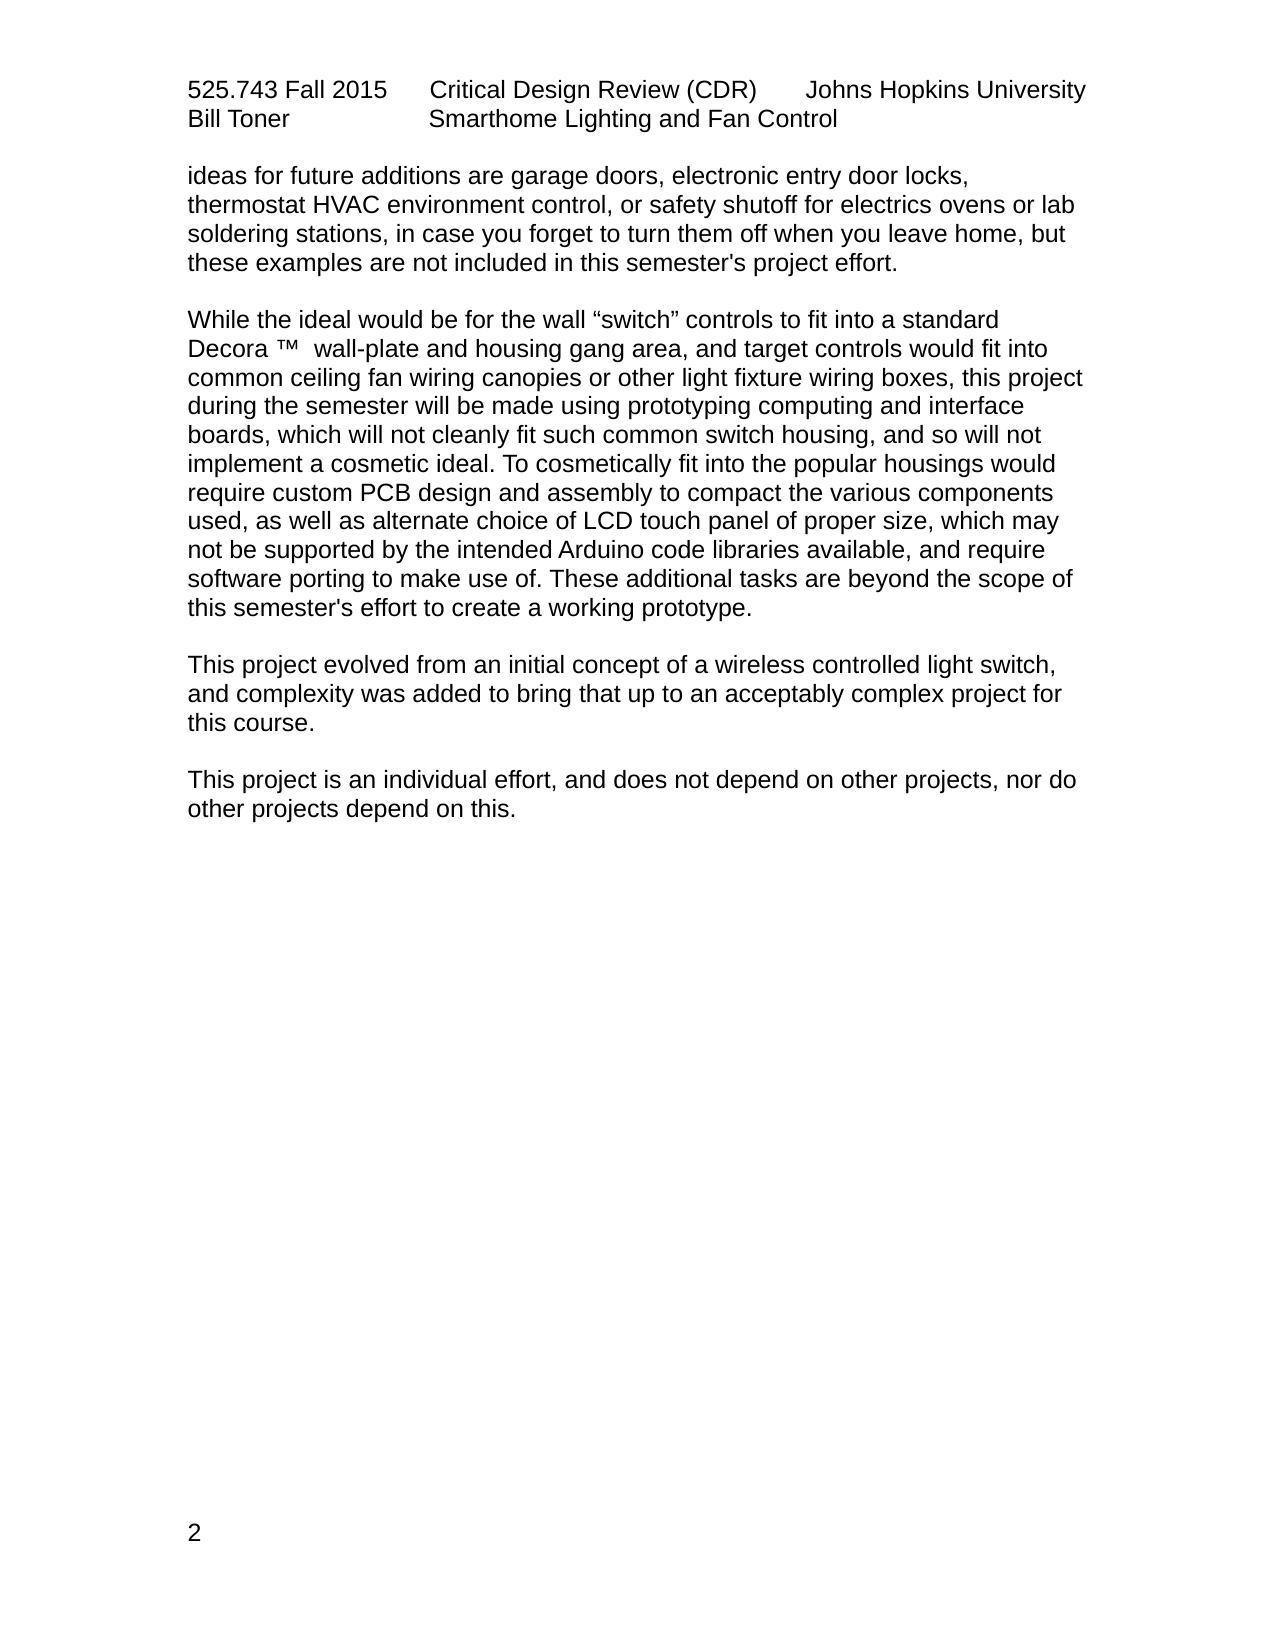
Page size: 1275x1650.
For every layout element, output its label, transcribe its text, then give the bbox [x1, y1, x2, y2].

text This project evolved from an initial concept of a wireless controlled light switch, and complexity was added to bring that up to an acceptably complex project for this course. [187, 650, 1087, 736]
text This project is an individual effort, and does not depend on other projects, nor do other projects depend on this. [187, 765, 1087, 822]
text While the ideal would be for the wall “switch” controls to fit into a standard Decora ™ wall-plate and housing gang area, and target controls would fit into common ceiling fan wiring canopies or other light fixture wiring boxes, this project during the semester will be made using prototyping computing and interface boards, which will not cleanly fit such common switch housing, and so will not implement a cosmetic ideal. To cosmetically fit into the popular housings would require custom PCB design and assembly to compact the various components used, as well as alternate choice of LCD touch panel of proper size, which may not be supported by the intended Arduino code libraries available, and require software porting to make use of. These additional tasks are beyond the scope of this semester's effort to create a working prototype. [187, 305, 1087, 621]
text ideas for future additions are garage doors, electronic entry door locks, thermostat HVAC environment control, or safety shutoff for electrics ovens or lab soldering stations, in case you forget to turn them off when you leave home, but these examples are not included in this semester's project effort. [187, 161, 1087, 276]
